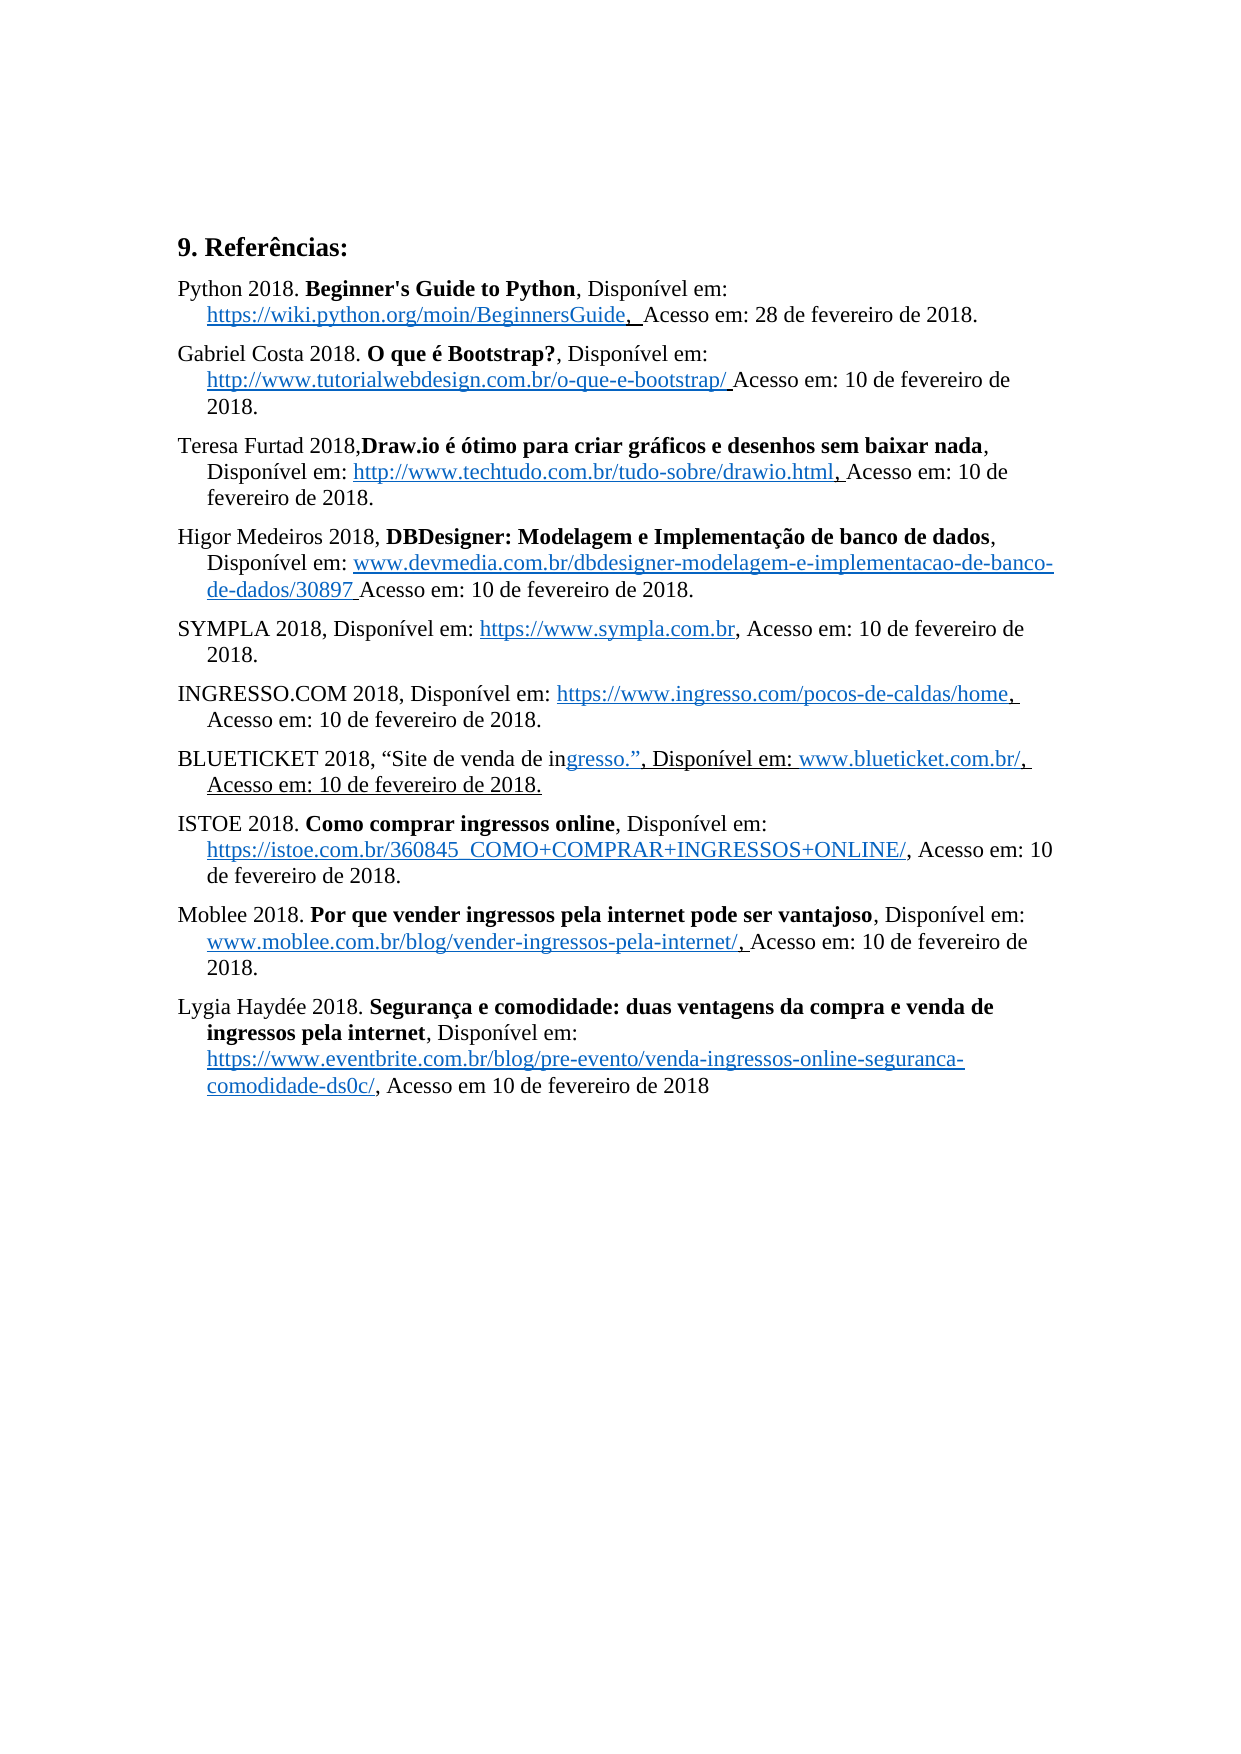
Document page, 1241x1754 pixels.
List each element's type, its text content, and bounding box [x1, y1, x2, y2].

text SYMPLA 2018, Disponível em: https://www.sympla.com.br, Acesso em: 10 de fevereiro de 2018. [177, 614, 1063, 667]
text Python 2018. Beginner's Guide to Python, Disponível em: https://wiki.python.org/moin/BeginnersGuide, Acesso em: 28 de fevereiro de 2018. [177, 275, 1063, 328]
text INGRESSO.COM 2018, Disponível em: https://www.ingresso.com/pocos-de-caldas/home, Acesso em: 10 de fevereiro de 2018. [177, 680, 1063, 732]
text Lygia Haydée 2018. Segurança e comodidade: duas ventagens da compra e venda de ingressos pela internet, Disponível em: https://www.eventbrite.com.br/blog/pre-evento/venda-ingressos-online-seguranca-comodidade-ds0c/, Acesso em 10 de fevereiro de 2018 [177, 993, 1063, 1098]
text Moblee 2018. Por que vender ingressos pela internet pode ser vantajoso, Disponível em: www.moblee.com.br/blog/vender-ingressos-pela-internet/, Acesso em: 10 de fevereiro de 2018. [177, 901, 1063, 980]
text Teresa Furtad 2018,Draw.io é ótimo para criar gráficos e desenhos sem baixar nada, Disponível em: http://www.techtudo.com.br/tudo-sobre/drawio.html, Acesso em: 10 de fevereiro de 2018. [177, 432, 1063, 511]
text Higor Medeiros 2018, DBDesigner: Modelagem e Implementação de banco de dados, Disponível em: www.devmedia.com.br/dbdesigner-modelagem-e-implementacao-de-banco-de-dados/30897 Acesso em: 10 de fevereiro de 2018. [177, 523, 1063, 602]
text Gabriel Costa 2018. O que é Bootstrap?, Disponível em: http://www.tutorialwebdesign.com.br/o-que-e-bootstrap/ Acesso em: 10 de fevereiro de 2018. [177, 340, 1063, 419]
subtitle 9. Referências: [177, 232, 1063, 263]
text ISTOE 2018. Como comprar ingressos online, Disponível em: https://istoe.com.br/360845_COMO+COMPRAR+INGRESSOS+ONLINE/, Acesso em: 10 de fevereiro de 2018. [177, 810, 1063, 889]
text BLUETICKET 2018, “Site de venda de ingresso.”, Disponível em: www.blueticket.com.br/, Acesso em: 10 de fevereiro de 2018. [177, 745, 1063, 797]
